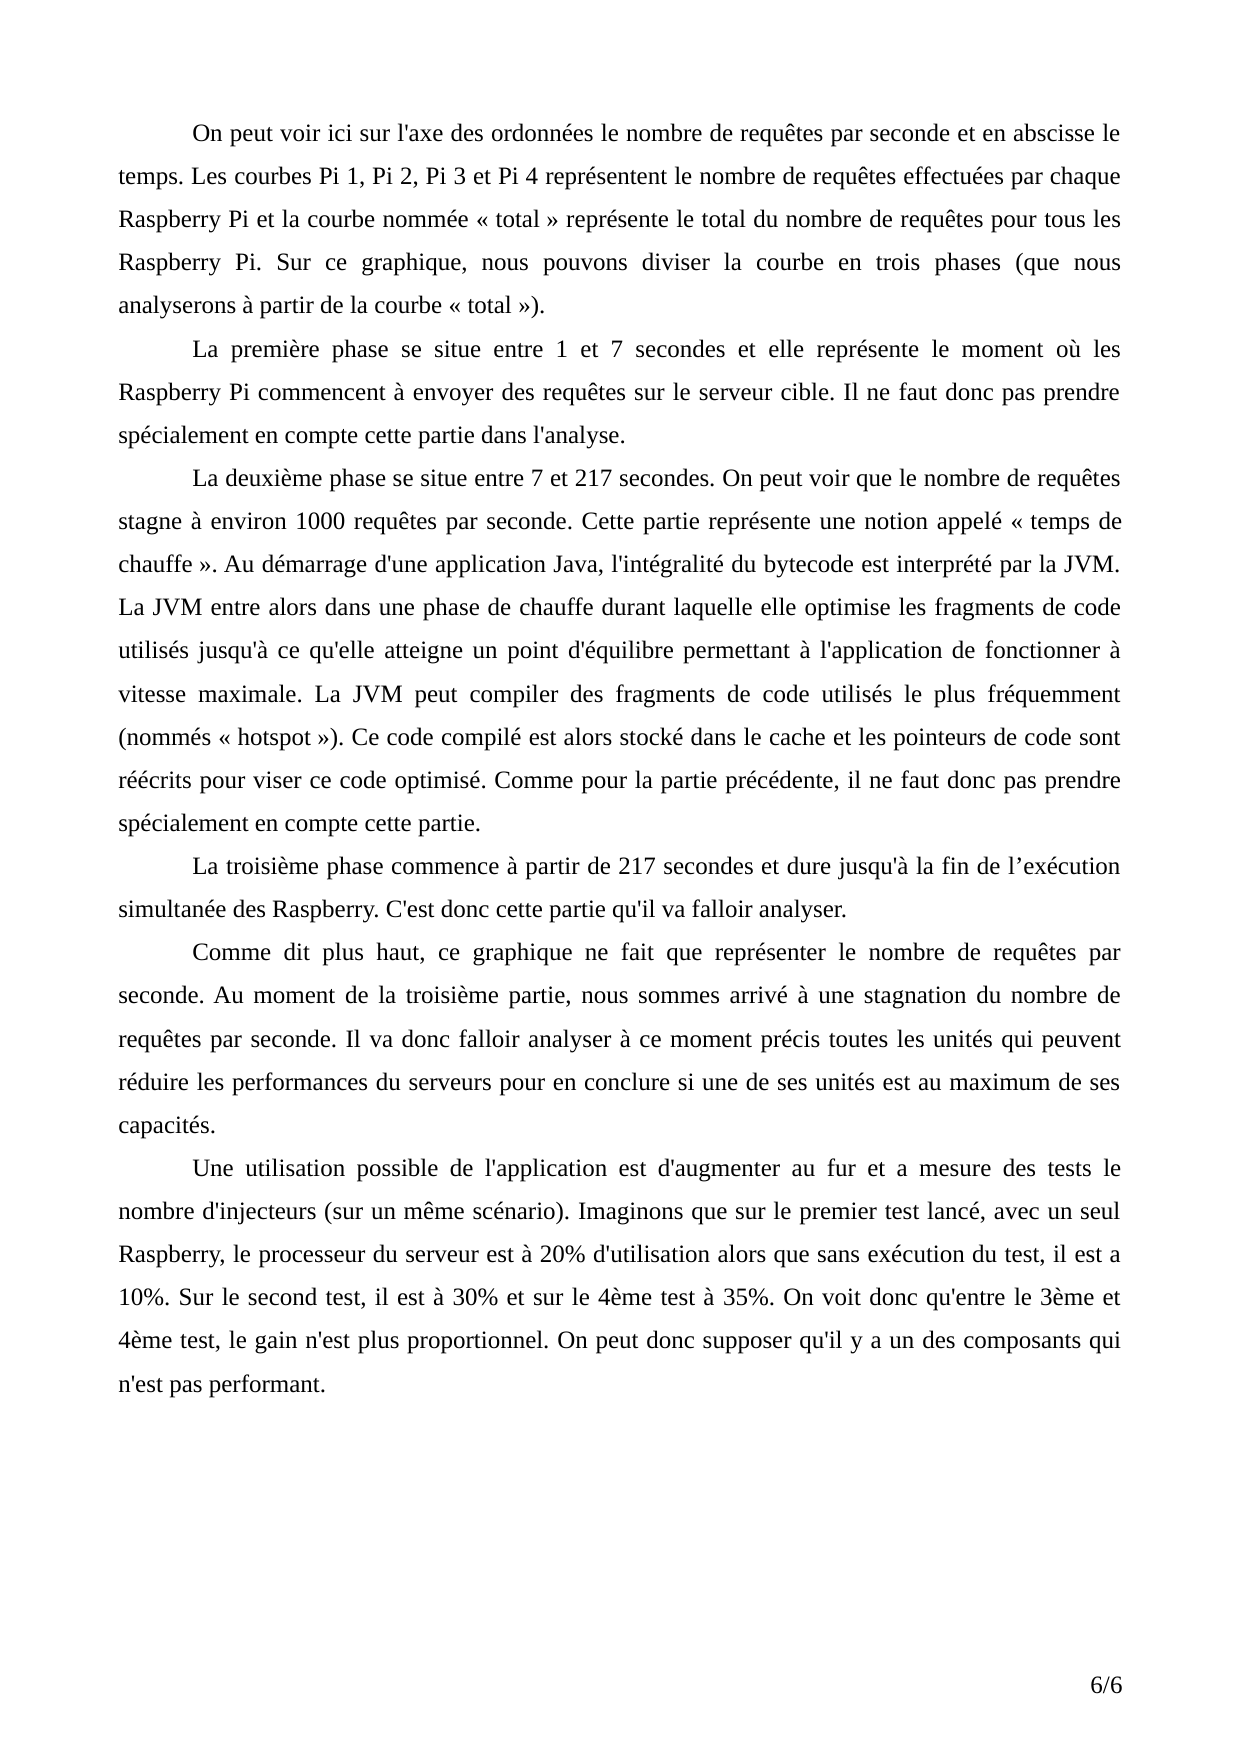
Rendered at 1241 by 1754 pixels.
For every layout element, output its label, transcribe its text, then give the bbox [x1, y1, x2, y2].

text La troisième phase commence à partir de 217 secondes et dure jusqu'à la fin de l’exécution simultanée des Raspberry. C'est donc cette partie qu'il va falloir analyser. [118, 851, 1122, 923]
text Comme dit plus haut, ce graphique ne fait que représenter le nombre de requêtes par seconde. Au moment de la troisième partie, nous sommes arrivé à une stagnation du nombre de requêtes par seconde. Il va donc falloir analyser à ce moment précis toutes les unités qui peuvent réduire les performances du serveurs pour en conclure si une de ses unités est au maximum de ses capacités. [118, 937, 1122, 1139]
text La première phase se situe entre 1 et 7 secondes et elle représente le moment où les Raspberry Pi commencent à envoyer des requêtes sur le serveur cible. Il ne faut donc pas prendre spécialement en compte cette partie dans l'analyse. [118, 334, 1122, 449]
text La deuxième phase se situe entre 7 et 217 secondes. On peut voir que le nombre de requêtes stagne à environ 1000 requêtes par seconde. Cette partie représente une notion appelé « temps de chauffe ». Au démarrage d'une application Java, l'intégralité du bytecode est interprété par la JVM. La JVM entre alors dans une phase de chauffe durant laquelle elle optimise les fragments de code utilisés jusqu'à ce qu'elle atteigne un point d'équilibre permettant à l'application de fonctionner à vitesse maximale. La JVM peut compiler des fragments de code utilisés le plus fréquemment (nommés « hotspot »). Ce code compilé est alors stocké dans le cache et les pointeurs de code sont réécrits pour viser ce code optimisé. Comme pour la partie précédente, il ne faut donc pas prendre spécialement en compte cette partie. [118, 463, 1122, 837]
text On peut voir ici sur l'axe des ordonnées le nombre de requêtes par seconde et en abscisse le temps. Les courbes Pi 1, Pi 2, Pi 3 et Pi 4 représentent le nombre de requêtes effectuées par chaque Raspberry Pi et la courbe nommée « total » représente le total du nombre de requêtes pour tous les Raspberry Pi. Sur ce graphique, nous pouvons diviser la courbe en trois phases (que nous analyserons à partir de la courbe « total »). [118, 118, 1122, 319]
text Une utilisation possible de l'application est d'augmenter au fur et a mesure des tests le nombre d'injecteurs (sur un même scénario). Imaginons que sur le premier test lancé, avec un seul Raspberry, le processeur du serveur est à 20% d'utilisation alors que sans exécution du test, il est a 10%. Sur le second test, il est à 30% et sur le 4ème test à 35%. On voit donc qu'entre le 3ème et 4ème test, le gain n'est plus proportionnel. On peut donc supposer qu'il y a un des composants qui n'est pas performant. [118, 1153, 1122, 1397]
